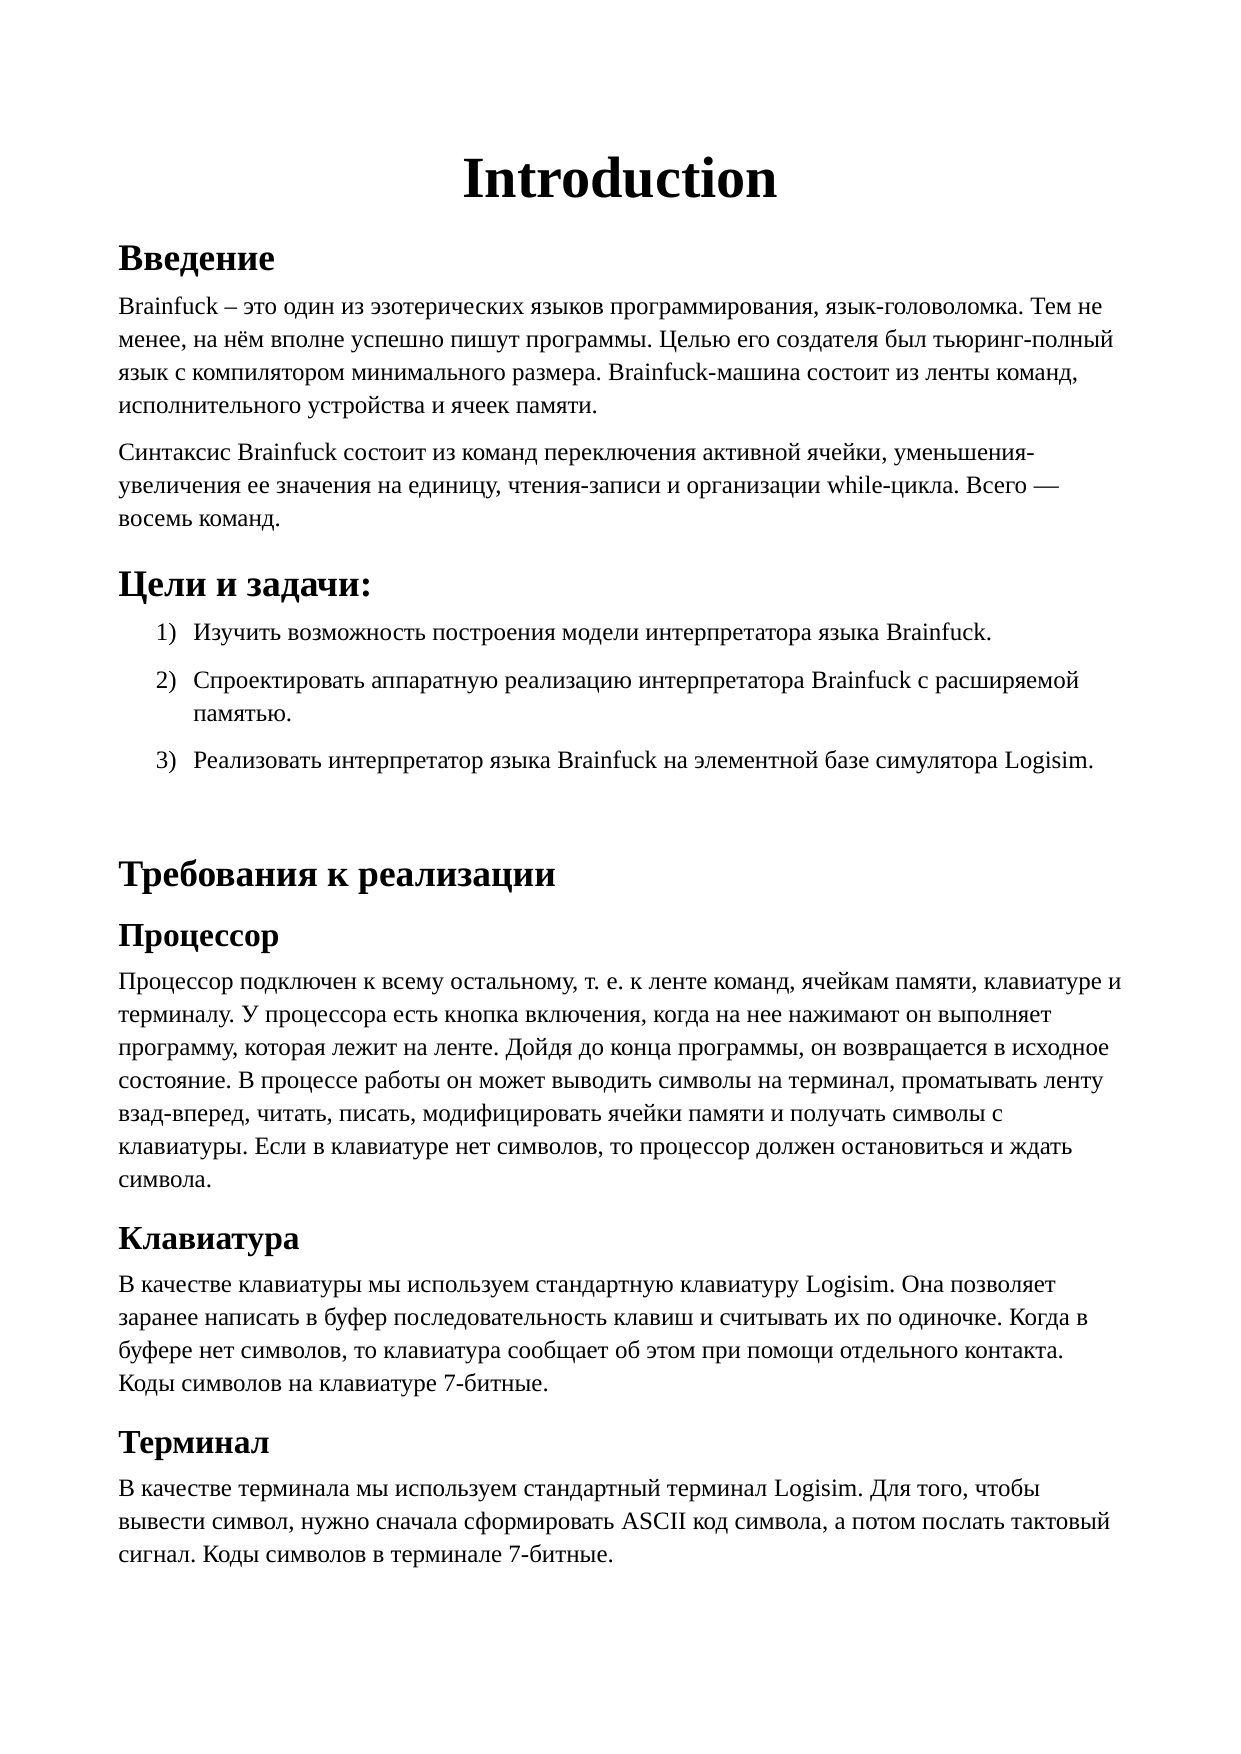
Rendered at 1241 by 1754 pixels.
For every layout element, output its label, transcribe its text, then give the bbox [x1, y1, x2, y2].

list Спроектировать аппаратную реализацию интерпретатора Brainfuck с расширяемой памятью. [156, 665, 1122, 727]
subtitle Терминал [118, 1422, 1122, 1461]
subtitle Процессор [118, 915, 1122, 954]
text Brainfuck – это один из эзотерических языков программирования, язык-головоломка. Тем не менее, на нём вполне успешно пишут программы. Целью его создателя был тьюринг-полный язык с компилятором минимального размера. Brainfuck-машина состоит из ленты команд, исполнительного устройства и ячеек памяти. [118, 291, 1122, 419]
subtitle Цели и задачи: [118, 562, 1122, 605]
text В качестве клавиатуры мы используем стандартную клавиатуру Logisim. Она позволяет заранее написать в буфер последовательность клавиш и считывать их по одиночке. Когда в буфере нет символов, то клавиатура сообщает об этом при помощи отдельного контакта. Коды символов на клавиатуре 7-битные. [118, 1269, 1122, 1397]
title Introduction [118, 143, 1122, 210]
text Синтаксис Brainfuck состоит из команд переключения активной ячейки, уменьшения-увеличения ее значения на единицу, чтения-записи и организации while-цикла. Всего — восемь команд. [118, 437, 1122, 532]
subtitle Клавиатура [118, 1218, 1122, 1257]
list Реализовать интерпретатор языка Brainfuck на элементной базе симулятора Logisim. [156, 745, 1122, 774]
text Процессор подключен к всему остальному, т. е. к ленте команд, ячейкам памяти, клавиатуре и терминалу. У процессора есть кнопка включения, когда на нее нажимают он выполняет программу, которая лежит на ленте. Дойдя до конца программы, он возвращается в исходное состояние. В процессе работы он может выводить символы на терминал, проматывать ленту взад-вперед, читать, писать, модифицировать ячейки памяти и получать символы с клавиатуры. Если в клавиатуре нет символов, то процессор должен остановиться и ждать символа. [118, 966, 1122, 1193]
subtitle Введение [118, 235, 1122, 278]
text В качестве терминала мы используем стандартный терминал Logisim. Для того, чтобы вывести символ, нужно сначала сформировать ASCII код символа, а потом послать тактовый сигнал. Коды символов в терминале 7-битные. [118, 1473, 1122, 1568]
list Изучить возможность построения модели интерпретатора языка Brainfuck. [156, 617, 1122, 646]
subtitle Требования к реализации [118, 851, 1122, 894]
